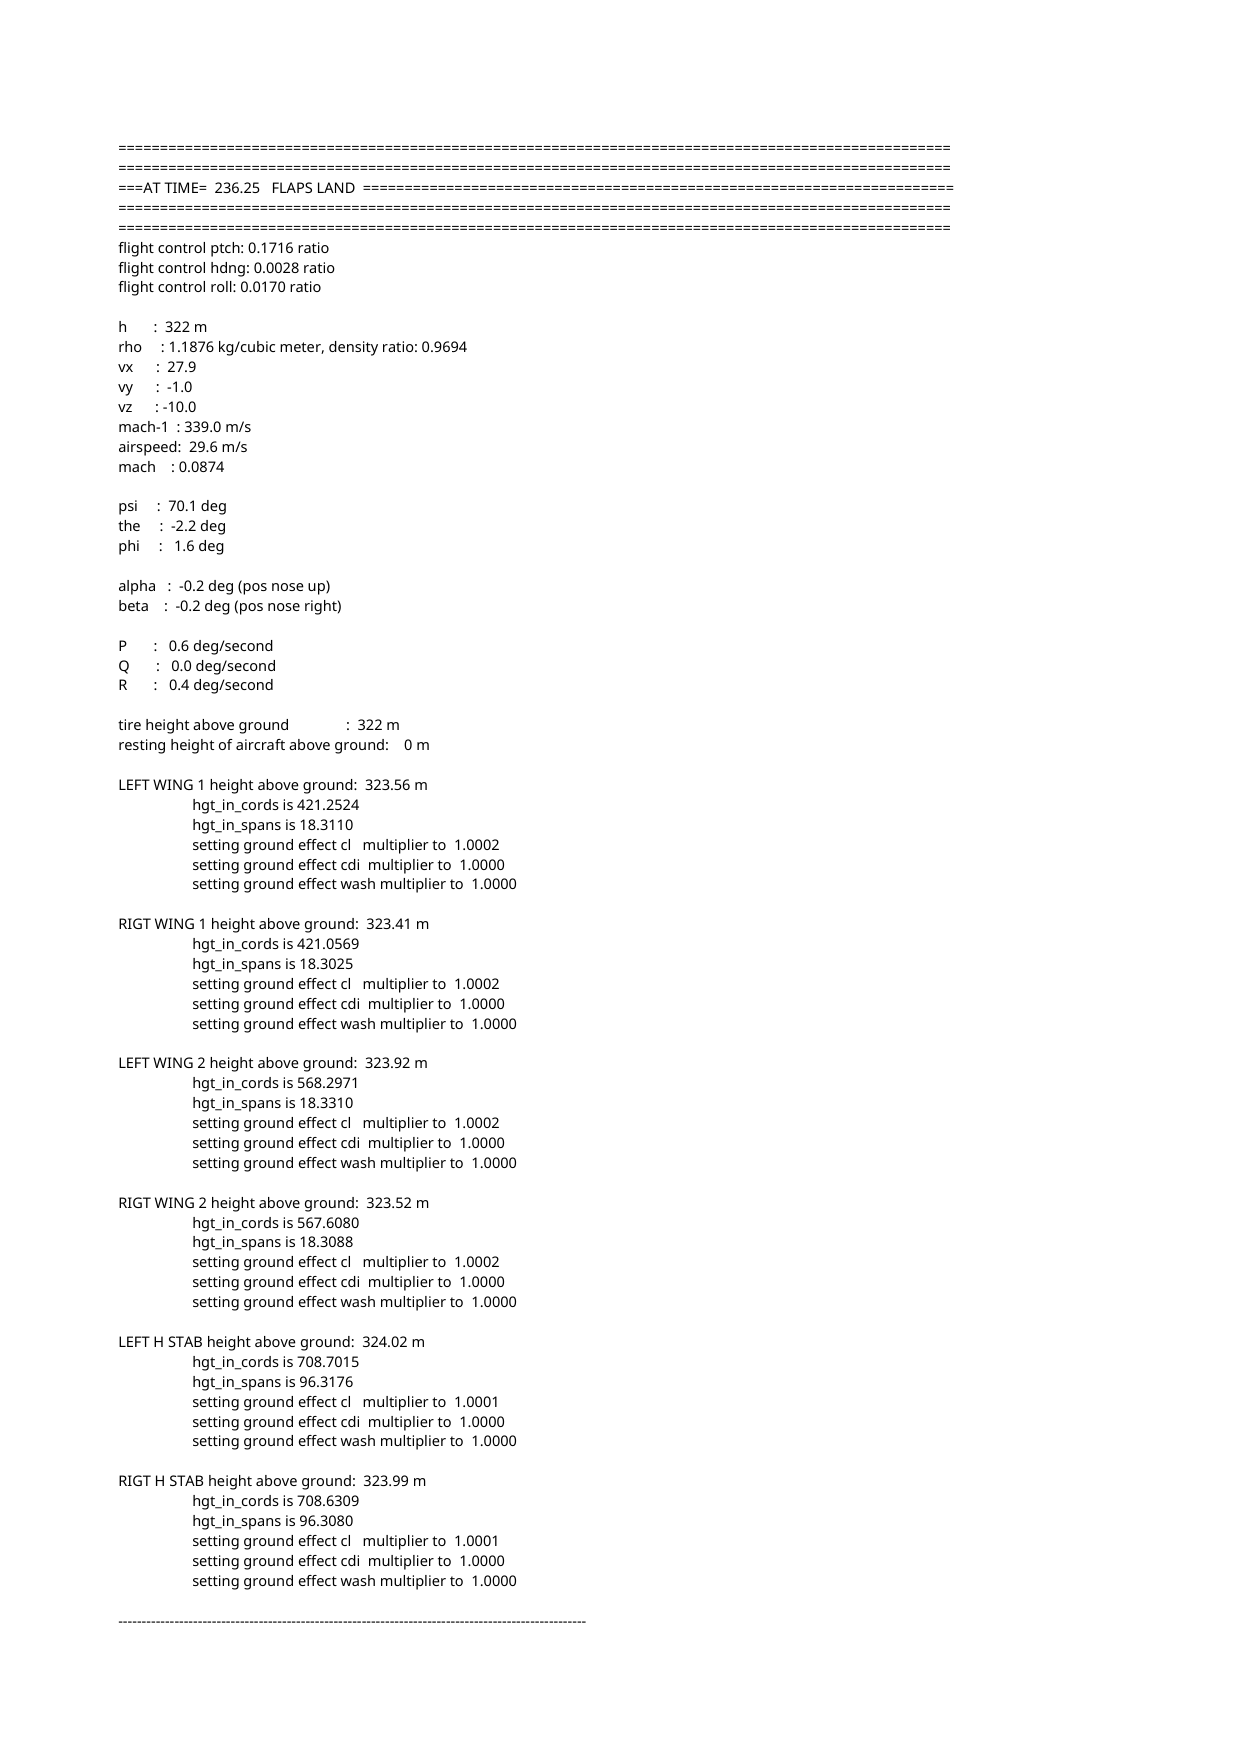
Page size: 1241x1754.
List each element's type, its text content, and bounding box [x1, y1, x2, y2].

text RIGT WING 2 height above ground: 323.52 m [118, 1192, 1122, 1212]
text vx : 27.9 [118, 357, 1122, 377]
text setting ground effect cdi multiplier to 1.0000 [118, 993, 1122, 1013]
text setting ground effect cdi multiplier to 1.0000 [118, 1133, 1122, 1153]
text ===AT TIME= 236.25 FLAPS LAND ======================================================================= [118, 178, 1122, 198]
text Q : 0.0 deg/second [118, 655, 1122, 675]
text rho : 1.1876 kg/cubic meter, density ratio: 0.9694 [118, 337, 1122, 357]
text ==================================================================================================== [118, 158, 1122, 178]
text setting ground effect cl multiplier to 1.0002 [118, 974, 1122, 993]
text LEFT H STAB height above ground: 324.02 m [118, 1332, 1122, 1352]
text ==================================================================================================== [118, 198, 1122, 218]
text the : -2.2 deg [118, 516, 1122, 536]
text hgt_in_cords is 708.7015 [118, 1352, 1122, 1372]
text LEFT WING 1 height above ground: 323.56 m [118, 775, 1122, 794]
text setting ground effect cdi multiplier to 1.0000 [118, 854, 1122, 874]
text setting ground effect wash multiplier to 1.0000 [118, 1571, 1122, 1590]
text setting ground effect cdi multiplier to 1.0000 [118, 1411, 1122, 1431]
text beta : -0.2 deg (pos nose right) [118, 596, 1122, 616]
text setting ground effect wash multiplier to 1.0000 [118, 1292, 1122, 1312]
text mach-1 : 339.0 m/s [118, 417, 1122, 436]
text psi : 70.1 deg [118, 496, 1122, 516]
text setting ground effect cl multiplier to 1.0001 [118, 1391, 1122, 1411]
text hgt_in_spans is 18.3088 [118, 1232, 1122, 1252]
text hgt_in_cords is 421.2524 [118, 794, 1122, 814]
text flight control ptch: 0.1716 ratio [118, 237, 1122, 257]
text R : 0.4 deg/second [118, 675, 1122, 695]
text hgt_in_spans is 18.3110 [118, 814, 1122, 834]
text hgt_in_spans is 96.3080 [118, 1511, 1122, 1531]
text LEFT WING 2 height above ground: 323.92 m [118, 1053, 1122, 1073]
text h : 322 m [118, 317, 1122, 337]
text setting ground effect cdi multiplier to 1.0000 [118, 1272, 1122, 1292]
text mach : 0.0874 [118, 456, 1122, 476]
text hgt_in_spans is 18.3025 [118, 954, 1122, 974]
text ==================================================================================================== [118, 218, 1122, 237]
text ---------------------------------------------------------------------------------------------------- [118, 1610, 1122, 1630]
text setting ground effect cl multiplier to 1.0002 [118, 1113, 1122, 1133]
text hgt_in_cords is 567.6080 [118, 1212, 1122, 1232]
text RIGT WING 1 height above ground: 323.41 m [118, 914, 1122, 934]
text hgt_in_cords is 421.0569 [118, 934, 1122, 954]
text vz : -10.0 [118, 397, 1122, 417]
text setting ground effect wash multiplier to 1.0000 [118, 874, 1122, 894]
text airspeed: 29.6 m/s [118, 436, 1122, 456]
text flight control roll: 0.0170 ratio [118, 277, 1122, 297]
text vy : -1.0 [118, 377, 1122, 397]
text setting ground effect cl multiplier to 1.0002 [118, 1252, 1122, 1272]
text setting ground effect cl multiplier to 1.0001 [118, 1531, 1122, 1551]
text resting height of aircraft above ground: 0 m [118, 735, 1122, 755]
text P : 0.6 deg/second [118, 635, 1122, 655]
text tire height above ground : 322 m [118, 715, 1122, 735]
text alpha : -0.2 deg (pos nose up) [118, 576, 1122, 596]
text setting ground effect wash multiplier to 1.0000 [118, 1153, 1122, 1173]
text setting ground effect cl multiplier to 1.0002 [118, 834, 1122, 854]
text RIGT H STAB height above ground: 323.99 m [118, 1471, 1122, 1491]
text hgt_in_cords is 568.2971 [118, 1073, 1122, 1093]
text phi : 1.6 deg [118, 536, 1122, 556]
text setting ground effect wash multiplier to 1.0000 [118, 1013, 1122, 1033]
text ==================================================================================================== [118, 138, 1122, 158]
text setting ground effect wash multiplier to 1.0000 [118, 1431, 1122, 1451]
text flight control hdng: 0.0028 ratio [118, 257, 1122, 277]
text hgt_in_spans is 18.3310 [118, 1093, 1122, 1113]
text hgt_in_spans is 96.3176 [118, 1372, 1122, 1391]
text setting ground effect cdi multiplier to 1.0000 [118, 1551, 1122, 1571]
text hgt_in_cords is 708.6309 [118, 1491, 1122, 1511]
